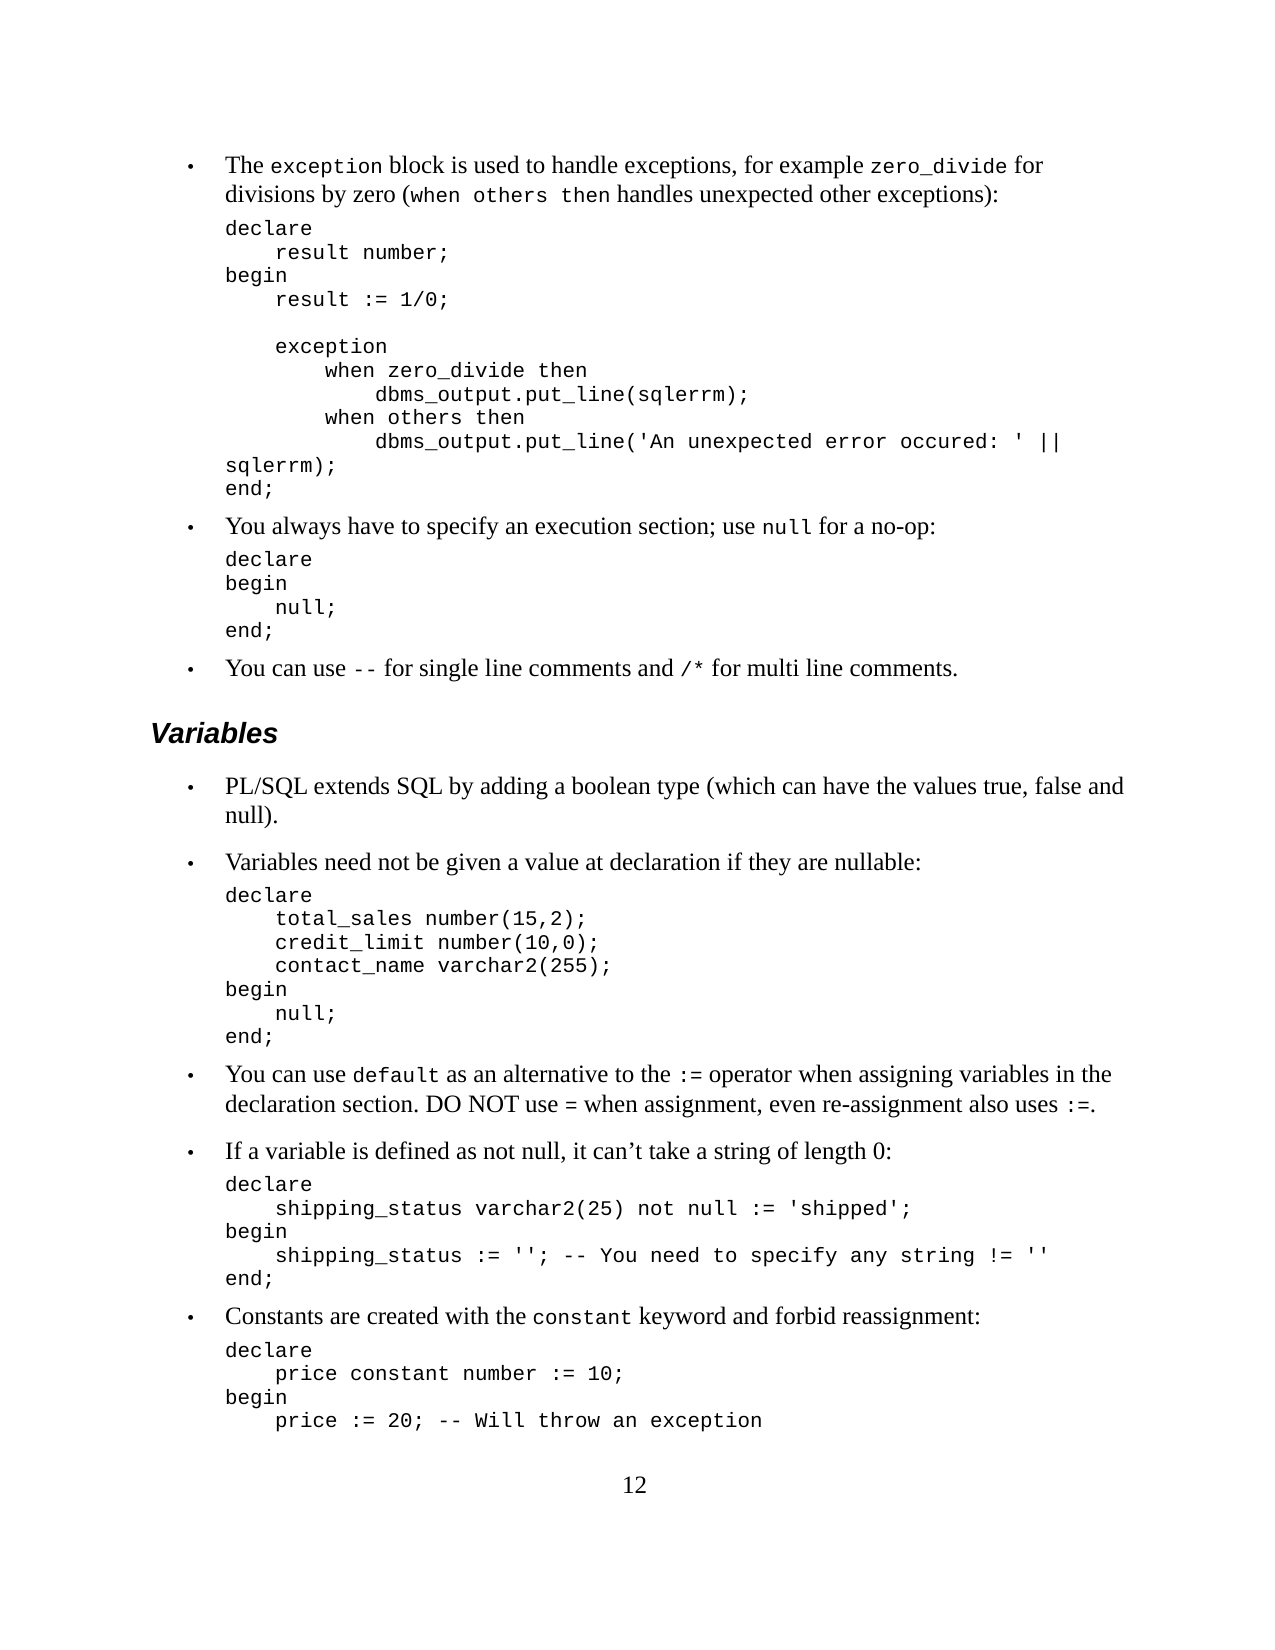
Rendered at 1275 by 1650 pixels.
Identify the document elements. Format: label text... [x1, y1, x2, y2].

list end; [187, 620, 1125, 644]
list declare [187, 1339, 1125, 1363]
list begin [187, 265, 1125, 289]
list declare [187, 218, 1125, 242]
subtitle Variables [150, 716, 1125, 750]
list The exception block is used to handle exceptions, for example zero_divide for divisions by zero (when others then handles unexpected other exceptions): [187, 150, 1125, 209]
list dbms_output.put_line(sqlerrm); [187, 384, 1125, 407]
list declare [187, 1174, 1125, 1197]
list declare [187, 549, 1125, 573]
list dbms_output.put_line('An unexpected error occured: ' || sqlerrm); [187, 431, 1125, 478]
list shipping_status varchar2(25) not null := 'shipped'; [187, 1197, 1125, 1221]
list You always have to specify an execution section; use null for a no-op: [187, 511, 1125, 540]
list PL/SQL extends SQL by adding a boolean type (which can have the values true, false and null). [187, 771, 1125, 829]
list Constants are created with the constant keyword and forbid reassignment: [187, 1301, 1125, 1331]
list price constant number := 10; [187, 1363, 1125, 1387]
list If a variable is defined as not null, it can’t take a string of length 0: [187, 1136, 1125, 1165]
list price := 20; -- Will throw an exception [187, 1411, 1125, 1434]
list Variables need not be given a value at declaration if they are nullable: [187, 847, 1125, 876]
list begin [187, 979, 1125, 1003]
list exception [187, 336, 1125, 360]
list You can use default as an alternative to the := operator when assigning variables in the declaration section. DO NOT use = when assignment, even re-assignment also uses :=. [187, 1059, 1125, 1118]
list begin [187, 1387, 1125, 1411]
list end; [187, 1026, 1125, 1050]
list total_sales number(15,2); [187, 908, 1125, 932]
list declare [187, 884, 1125, 908]
list when others then [187, 407, 1125, 431]
list when zero_divide then [187, 360, 1125, 384]
list end; [187, 1268, 1125, 1292]
list null; [187, 1003, 1125, 1026]
list result := 1/0; [187, 289, 1125, 313]
list shipping_status := ''; -- You need to specify any string != '' [187, 1245, 1125, 1268]
list result number; [187, 242, 1125, 265]
list contact_name varchar2(255); [187, 956, 1125, 979]
list begin [187, 573, 1125, 597]
list You can use -- for single line comments and /* for multi line comments. [187, 653, 1125, 682]
list credit_limit number(10,0); [187, 932, 1125, 956]
list null; [187, 597, 1125, 620]
list end; [187, 478, 1125, 502]
list begin [187, 1221, 1125, 1245]
